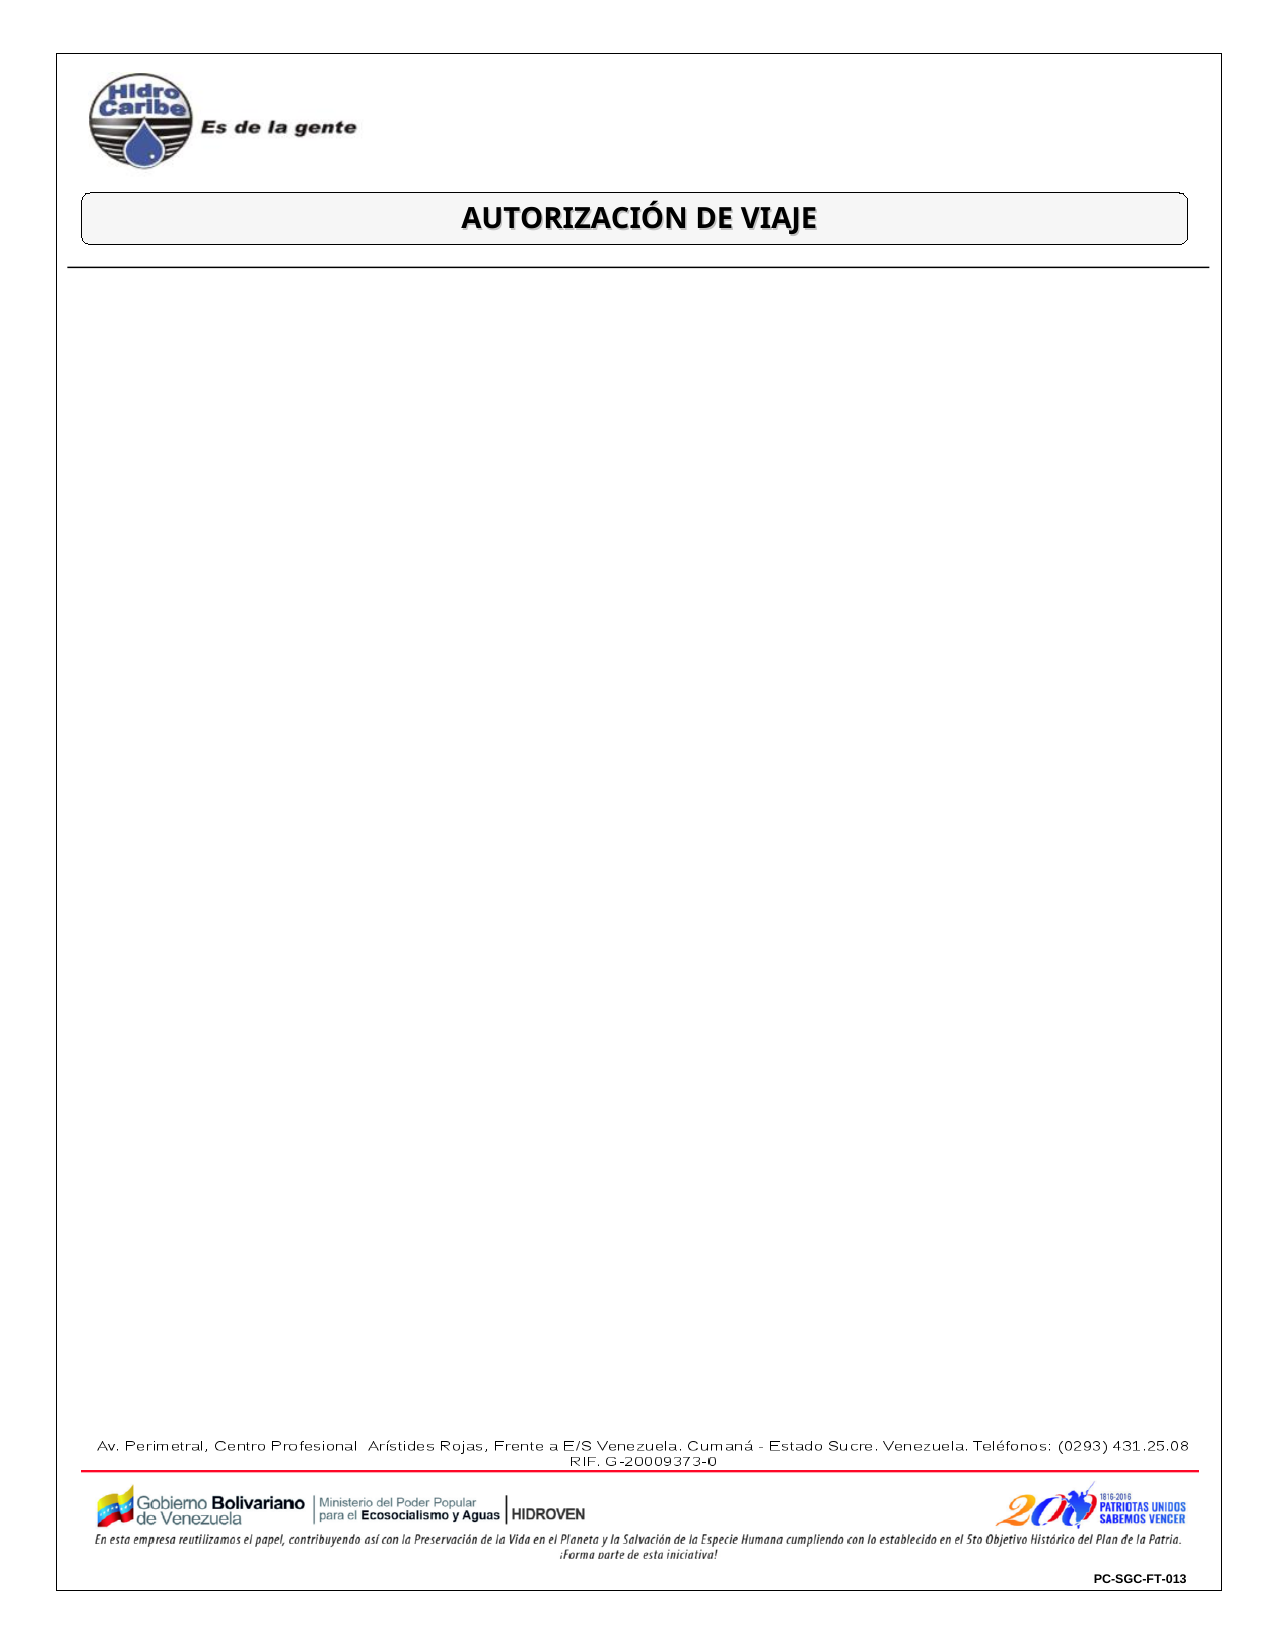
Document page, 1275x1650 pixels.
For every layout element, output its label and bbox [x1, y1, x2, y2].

picture [71, 1432, 1210, 1565]
picture [88, 72, 373, 179]
